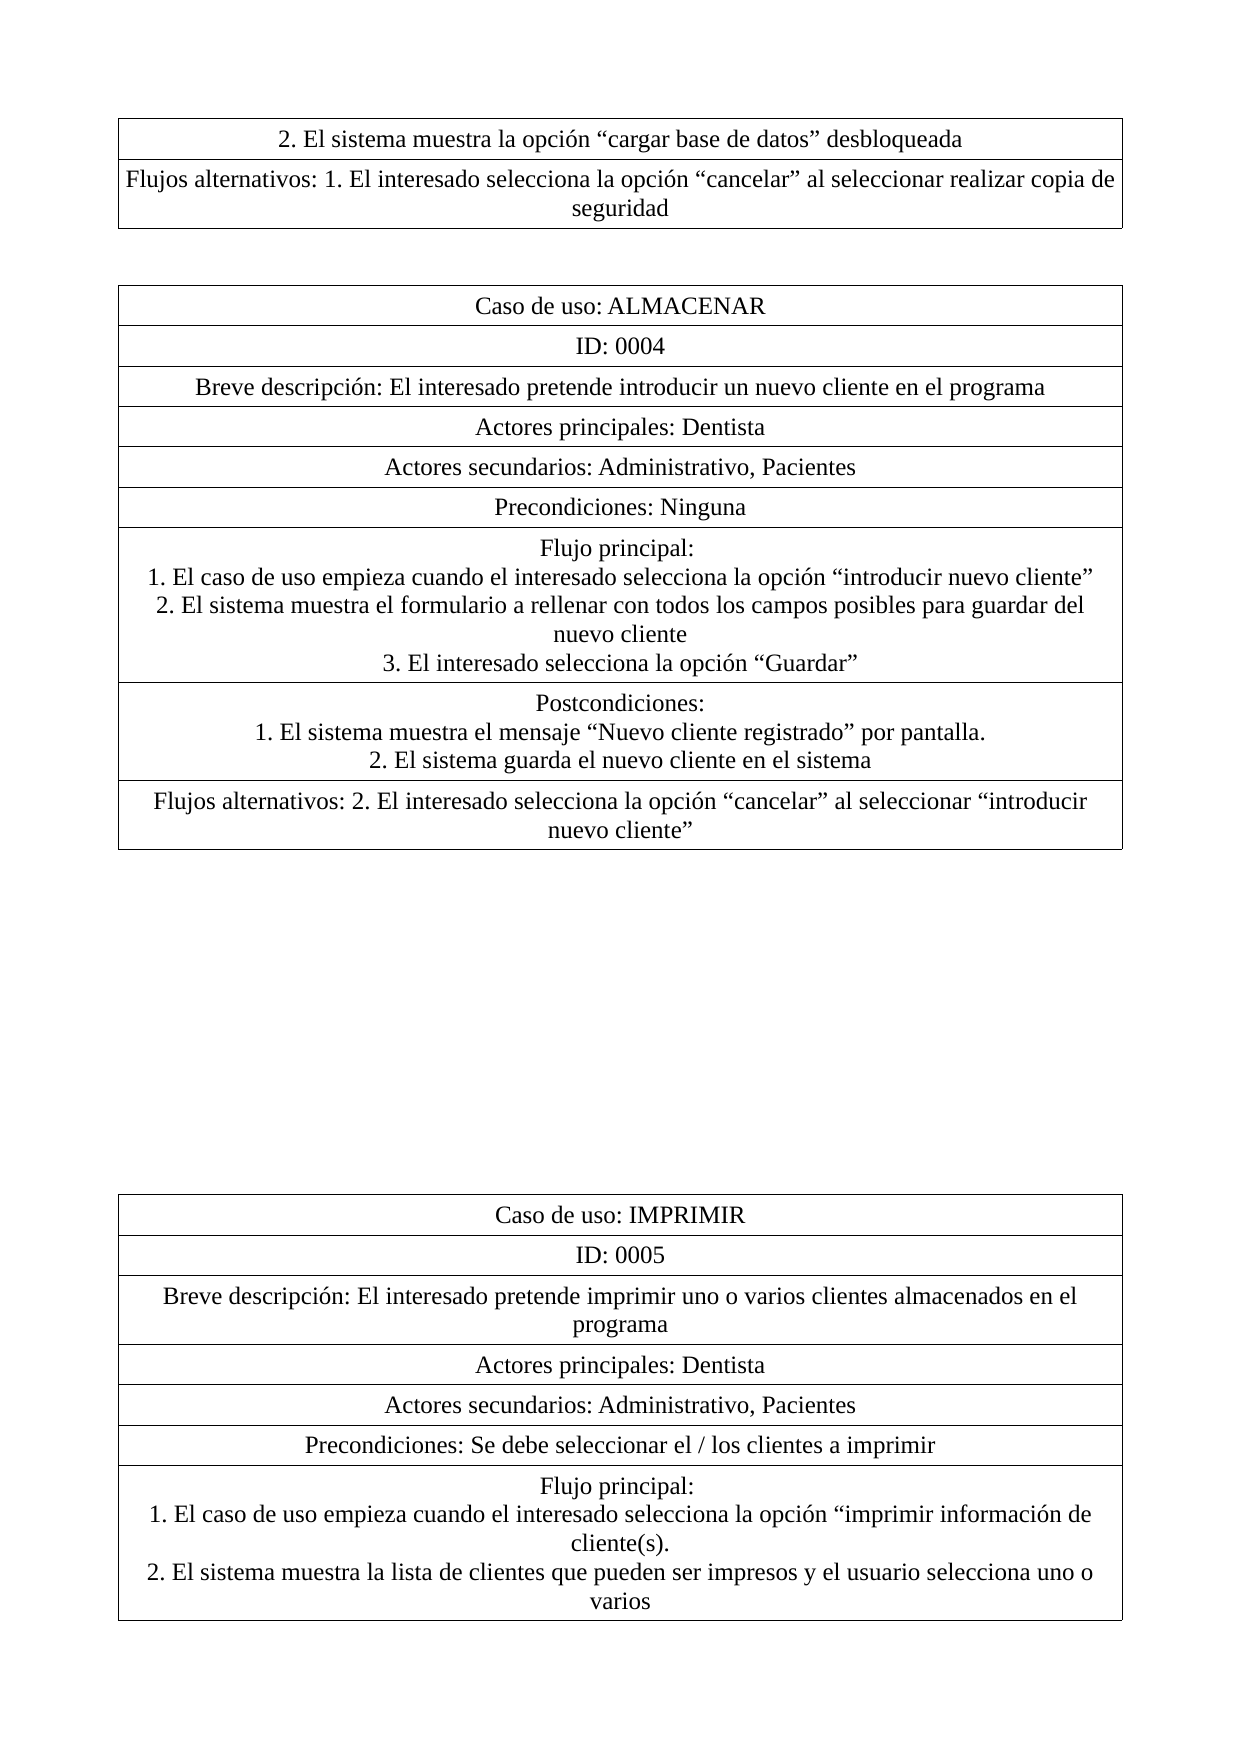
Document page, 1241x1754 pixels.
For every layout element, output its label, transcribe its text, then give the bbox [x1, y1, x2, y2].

table_cell Actores principales: Dentista [119, 407, 1122, 446]
table_cell Breve descripción: El interesado pretende introducir un nuevo cliente en el programa [119, 367, 1122, 406]
table_header Caso de uso: ALMACENAR [119, 286, 1122, 325]
table_cell Flujos alternativos: 1. El interesado selecciona la opción “cancelar” al seleccionar realizar copia de seguridad [119, 160, 1122, 227]
table_cell Flujos alternativos: 2. El interesado selecciona la opción “cancelar” al seleccionar “introducir nuevo cliente” [119, 781, 1122, 849]
table_header Caso de uso: IMPRIMIR [119, 1195, 1122, 1234]
table_cell Flujo principal: 1. El caso de uso empieza cuando el interesado selecciona la opción “imprimir información de cliente(s). 2. El sistema muestra la lista de clientes que pueden ser impresos y el usuario selecciona uno o varios [119, 1466, 1122, 1620]
table_cell Breve descripción: El interesado pretende imprimir uno o varios clientes almacenados en el programa [119, 1276, 1122, 1344]
table_cell Actores secundarios: Administrativo, Pacientes [119, 447, 1122, 487]
table_cell ID: 0004 [119, 326, 1122, 366]
table_cell Actores principales: Dentista [119, 1345, 1122, 1384]
table_cell 2. El sistema muestra la opción “cargar base de datos” desbloqueada [119, 119, 1122, 158]
table_cell Actores secundarios: Administrativo, Pacientes [119, 1385, 1122, 1424]
table_cell Precondiciones: Ninguna [119, 488, 1122, 527]
table_cell Precondiciones: Se debe seleccionar el / los clientes a imprimir [119, 1426, 1122, 1465]
table_cell Postcondiciones: 1. El sistema muestra el mensaje “Nuevo cliente registrado” por pantalla. 2. El sistema guarda el nuevo cliente en el sistema [119, 683, 1122, 780]
table_cell Flujo principal: 1. El caso de uso empieza cuando el interesado selecciona la opción “introducir nuevo cliente” 2. El sistema muestra el formulario a rellenar con todos los campos posibles para guardar del nuevo cliente 3. El interesado selecciona la opción “Guardar” [119, 528, 1122, 682]
table_cell ID: 0005 [119, 1236, 1122, 1275]
